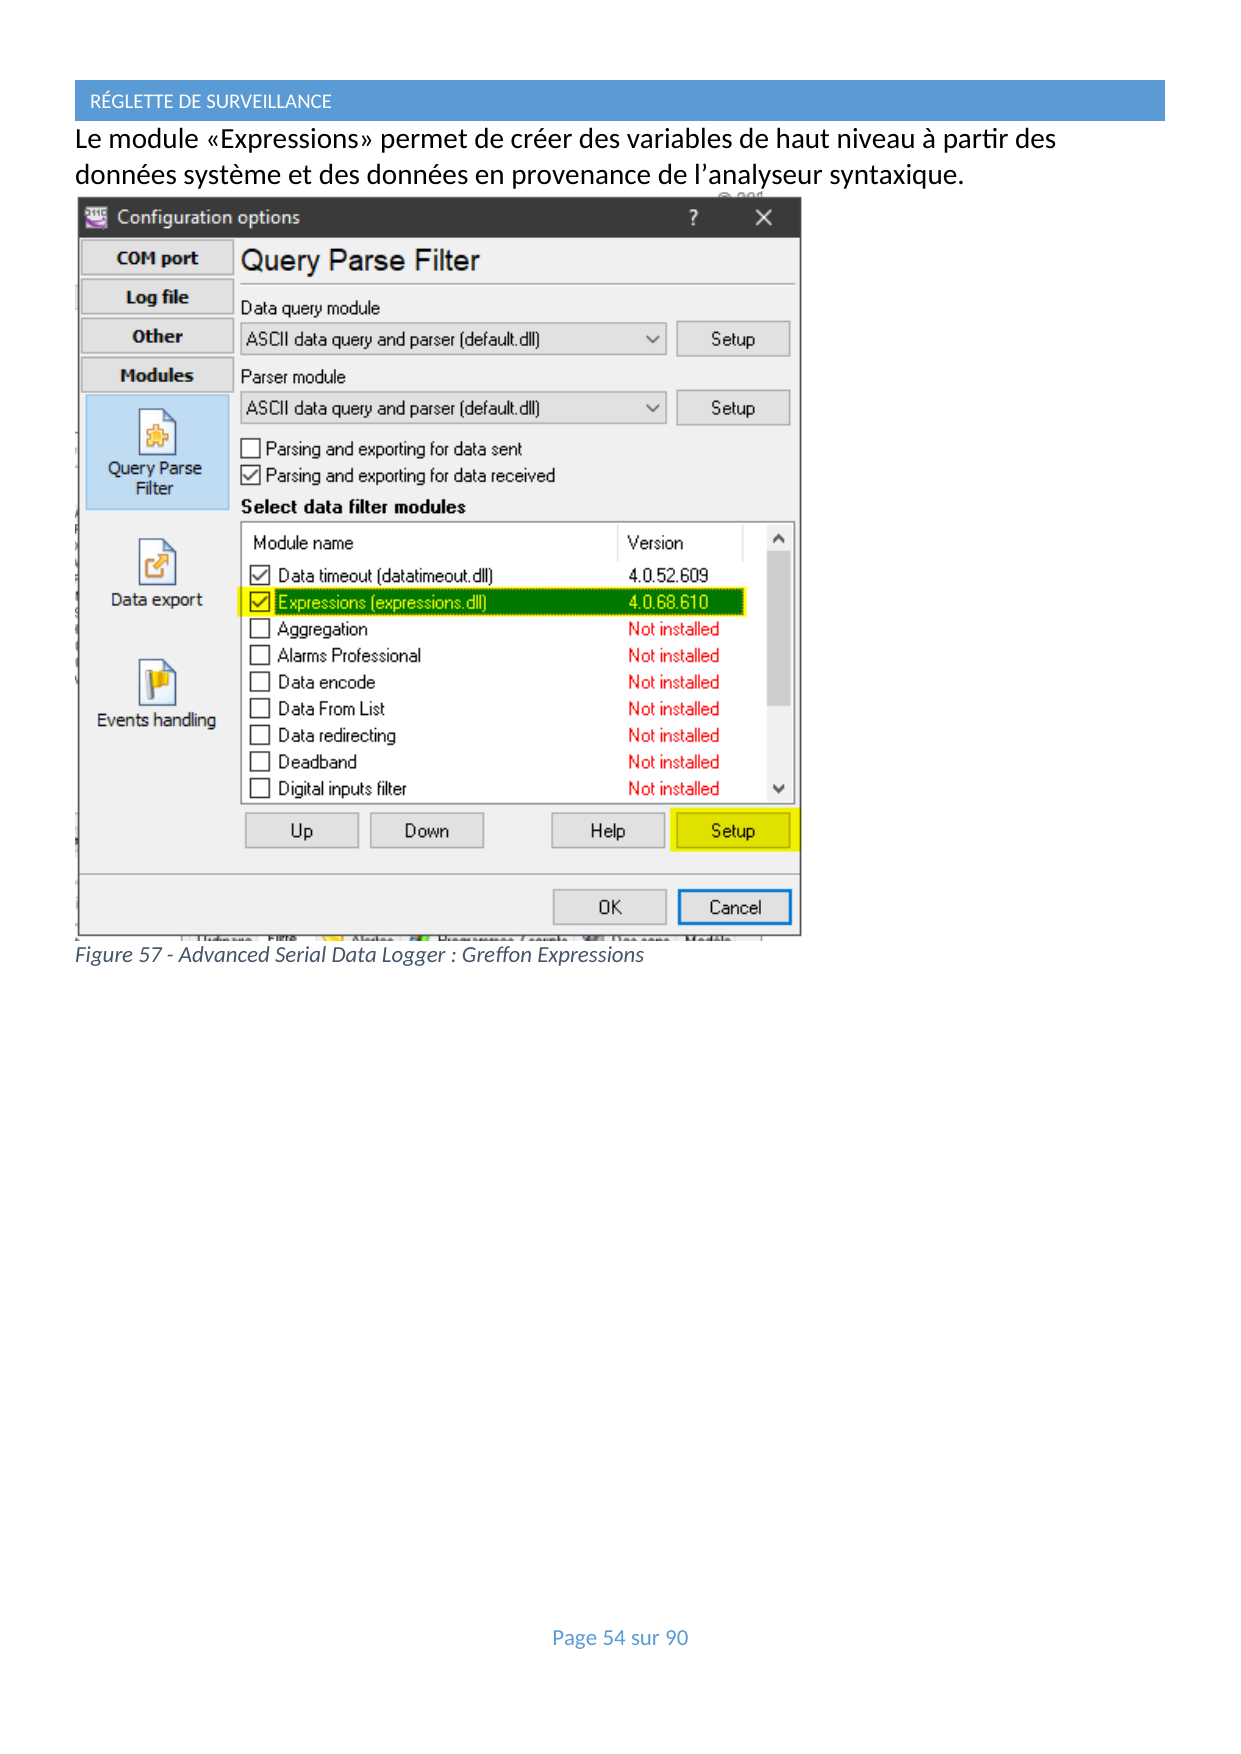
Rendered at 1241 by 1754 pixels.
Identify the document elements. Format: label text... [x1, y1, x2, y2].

text Figure 57 - Advanced Serial Data Logger : Greffon Expressions [75, 940, 1165, 968]
text Le module «Expressions» permet de créer des variables de haut niveau à partir des données système et des données en provenance de l’analyseur syntaxique. [75, 121, 1165, 192]
